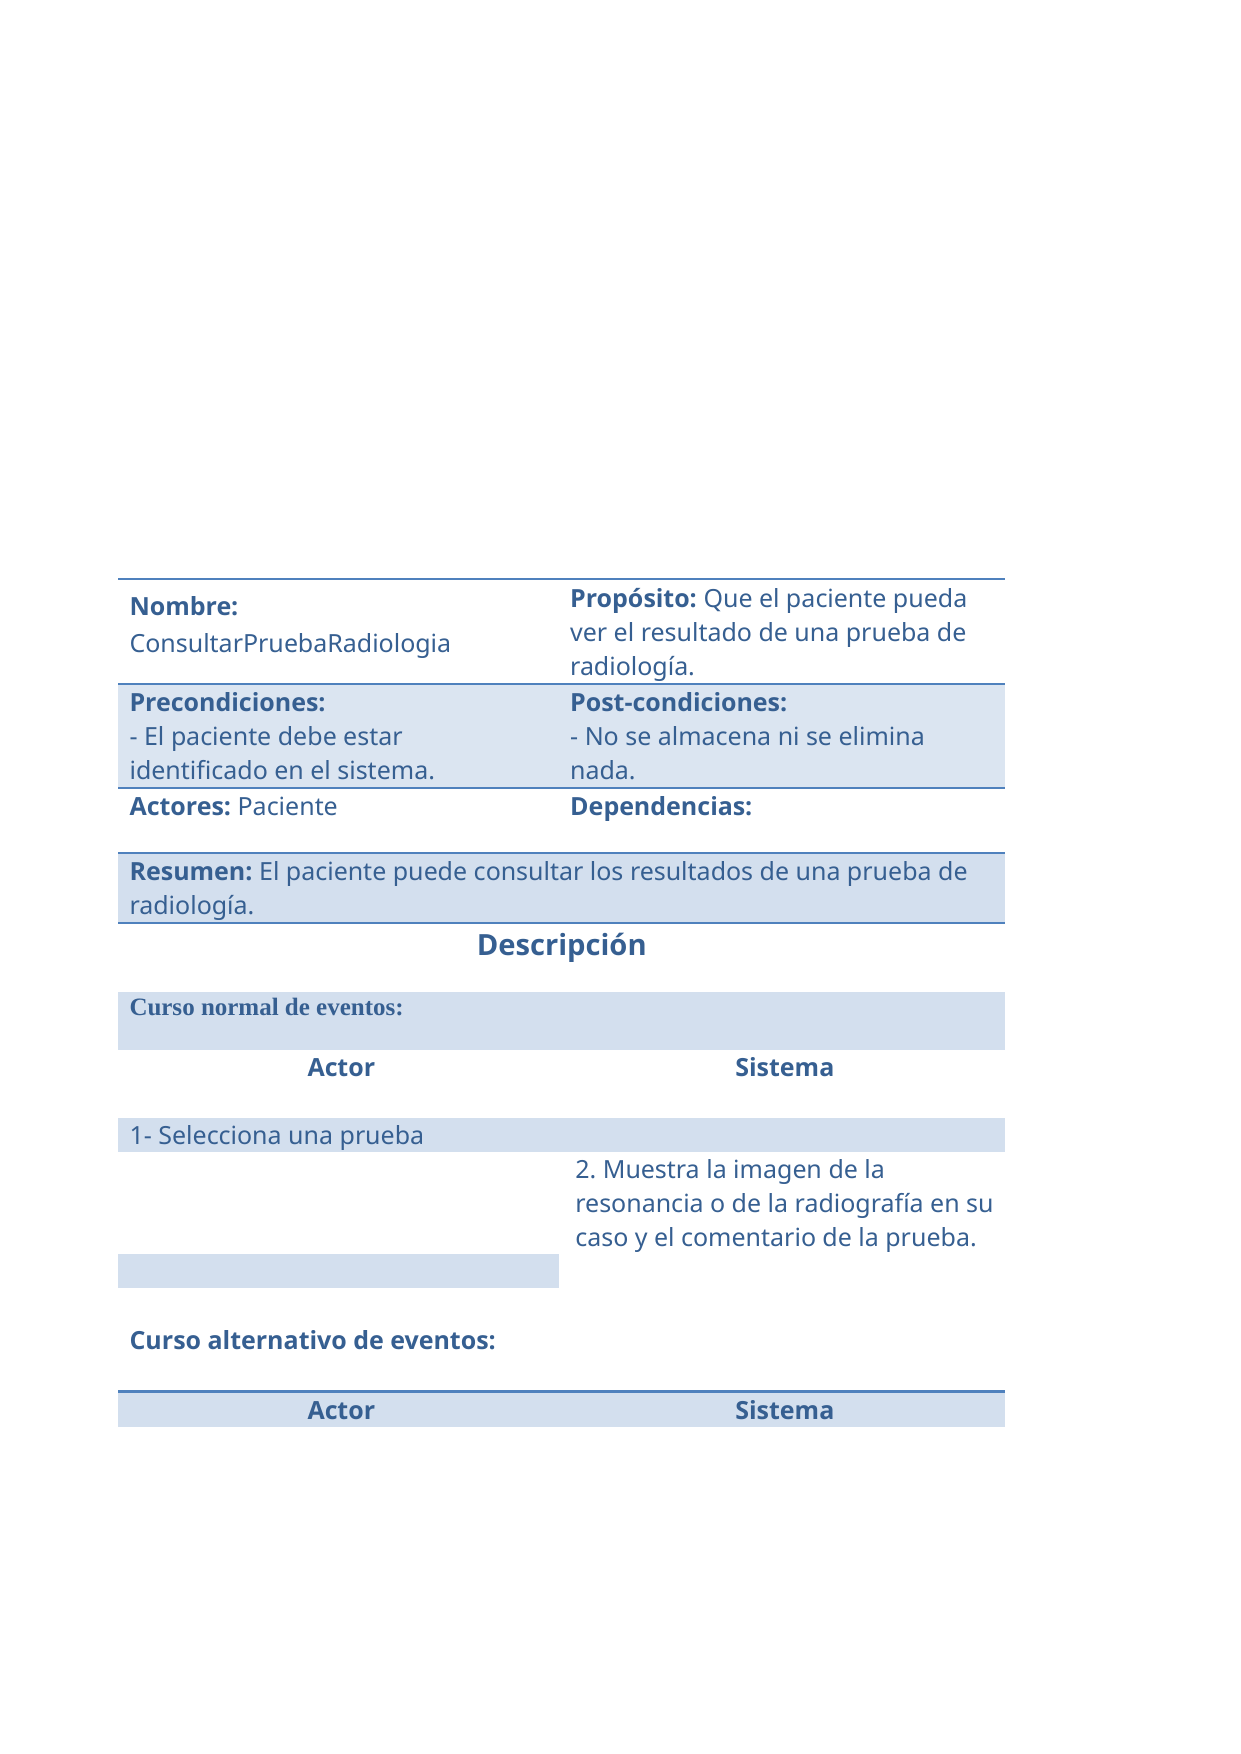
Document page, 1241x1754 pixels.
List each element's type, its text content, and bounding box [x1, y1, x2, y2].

table_cell Descripción [118, 924, 1005, 963]
table_cell Sistema [564, 1050, 1005, 1118]
table_cell Curso alternativo de eventos: [118, 1322, 1005, 1390]
table_cell [118, 1152, 564, 1254]
table_cell 2. Muestra la imagen de la resonancia o de la radiografía en su caso y el comentario de la prueba. [564, 1152, 1005, 1254]
table_cell Sistema [564, 1393, 1005, 1427]
table_cell [559, 1288, 564, 1322]
table_cell [564, 1288, 1005, 1322]
table_cell Actores: Paciente [118, 789, 559, 852]
table_header Propósito: Que el paciente pueda ver el resultado de una prueba de radiología. [559, 580, 1005, 682]
table_cell Precondiciones: - El paciente debe estar identificado en el sistema. [118, 685, 559, 787]
table_cell Dependencias: [559, 789, 1005, 852]
table_cell Post-condiciones: - No se almacena ni se elimina nada. [559, 685, 1005, 787]
table_header Curso normal de eventos: [118, 992, 1005, 1050]
table_cell Actor [118, 1050, 564, 1118]
table_cell [564, 1118, 1005, 1152]
table_cell 1- Selecciona una prueba [118, 1118, 564, 1152]
table_cell [564, 1254, 1005, 1288]
table_cell [118, 1254, 559, 1288]
table_cell Actor [118, 1393, 564, 1427]
table_header Nombre: ConsultarPruebaRadiologia [118, 580, 559, 682]
table_cell [118, 1288, 559, 1322]
table_cell Resumen: El paciente puede consultar los resultados de una prueba de radiología. [118, 854, 1005, 922]
table_cell [559, 1254, 564, 1288]
